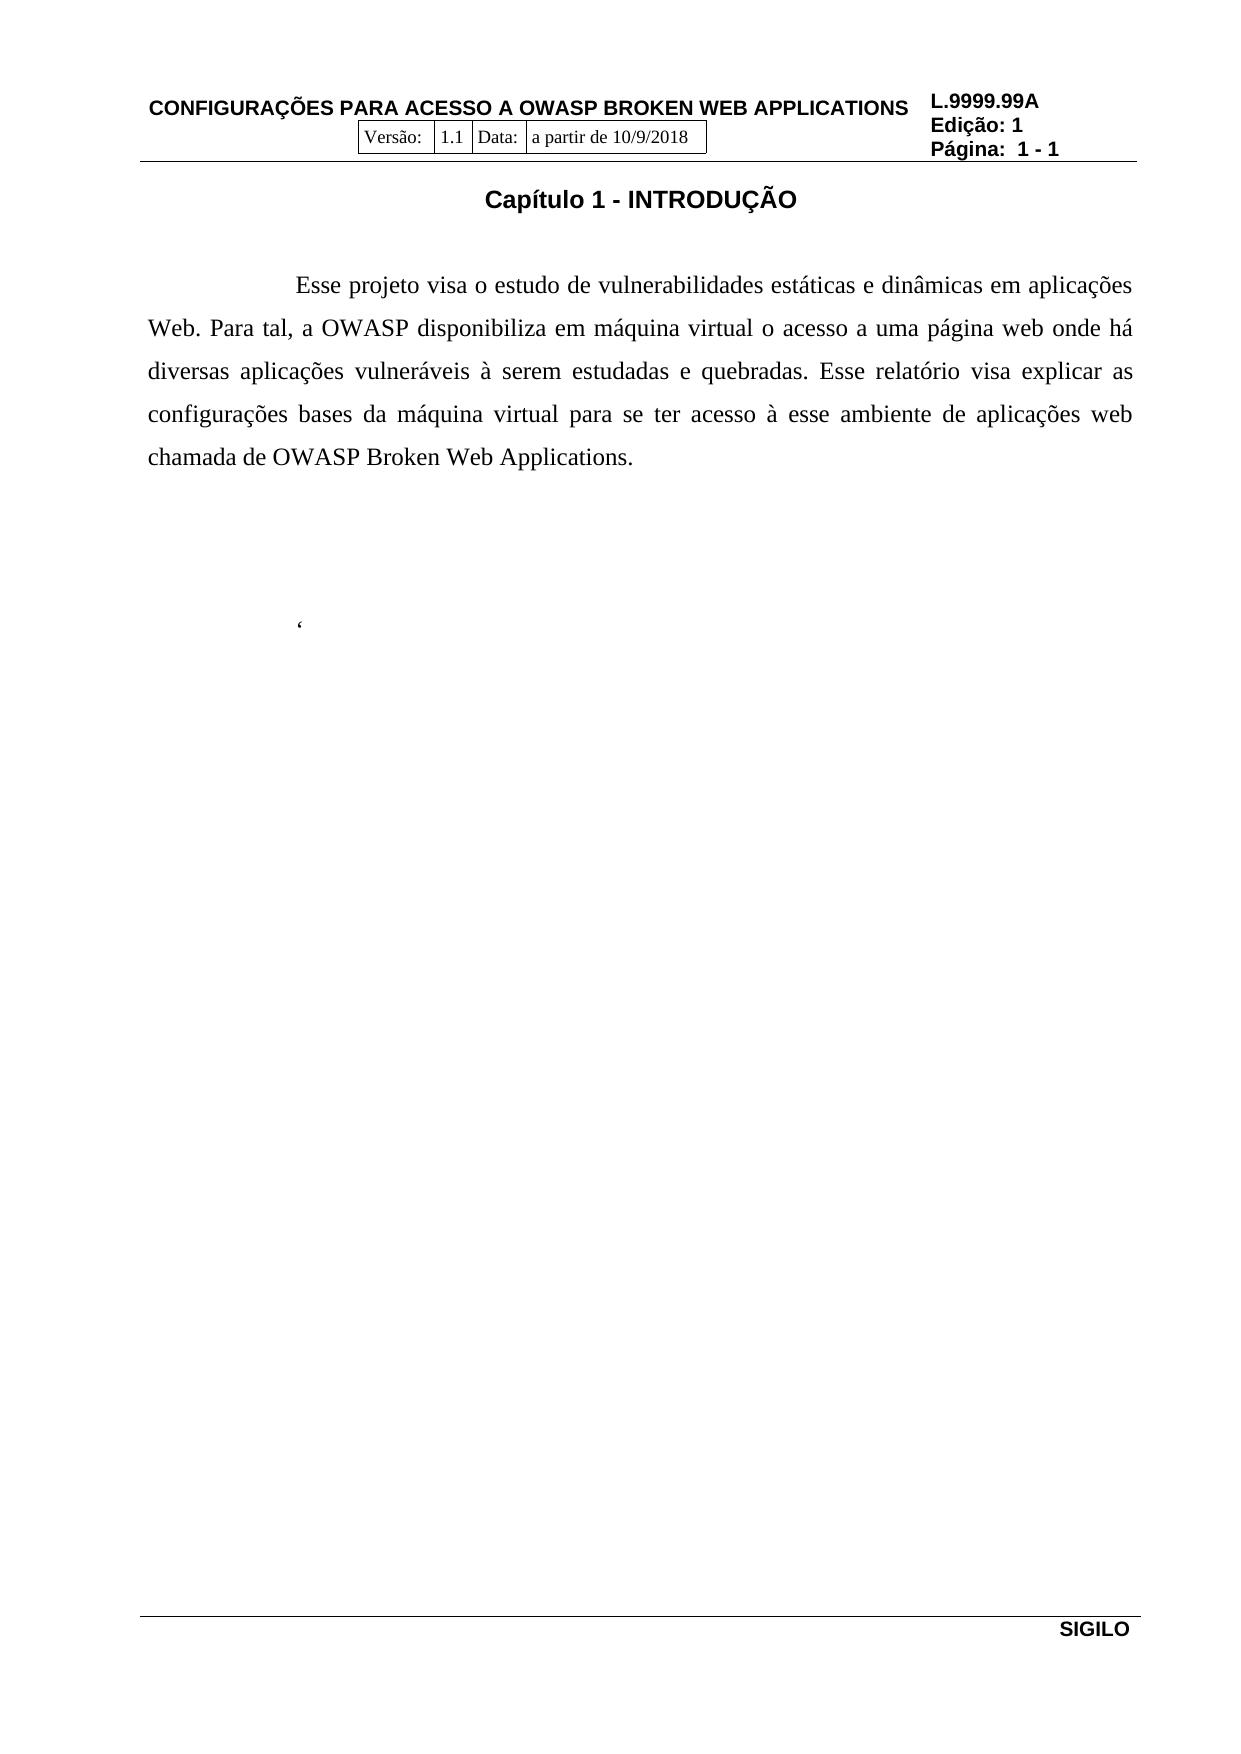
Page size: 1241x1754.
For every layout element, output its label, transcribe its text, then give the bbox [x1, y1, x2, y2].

text Esse projeto visa o estudo de vulnerabilidades estáticas e dinâmicas em aplicações Web. Para tal, a OWASP disponibiliza em máquina virtual o acesso a uma página web onde há diversas aplicações vulneráveis à serem estudadas e quebradas. Esse relatório visa explicar as configurações bases da máquina virtual para se ter acesso à esse ambiente de aplicações web chamada de OWASP Broken Web Applications. [148, 270, 1134, 471]
text ‘ [148, 615, 1134, 644]
subtitle INTRODUÇÃO [148, 186, 1134, 214]
